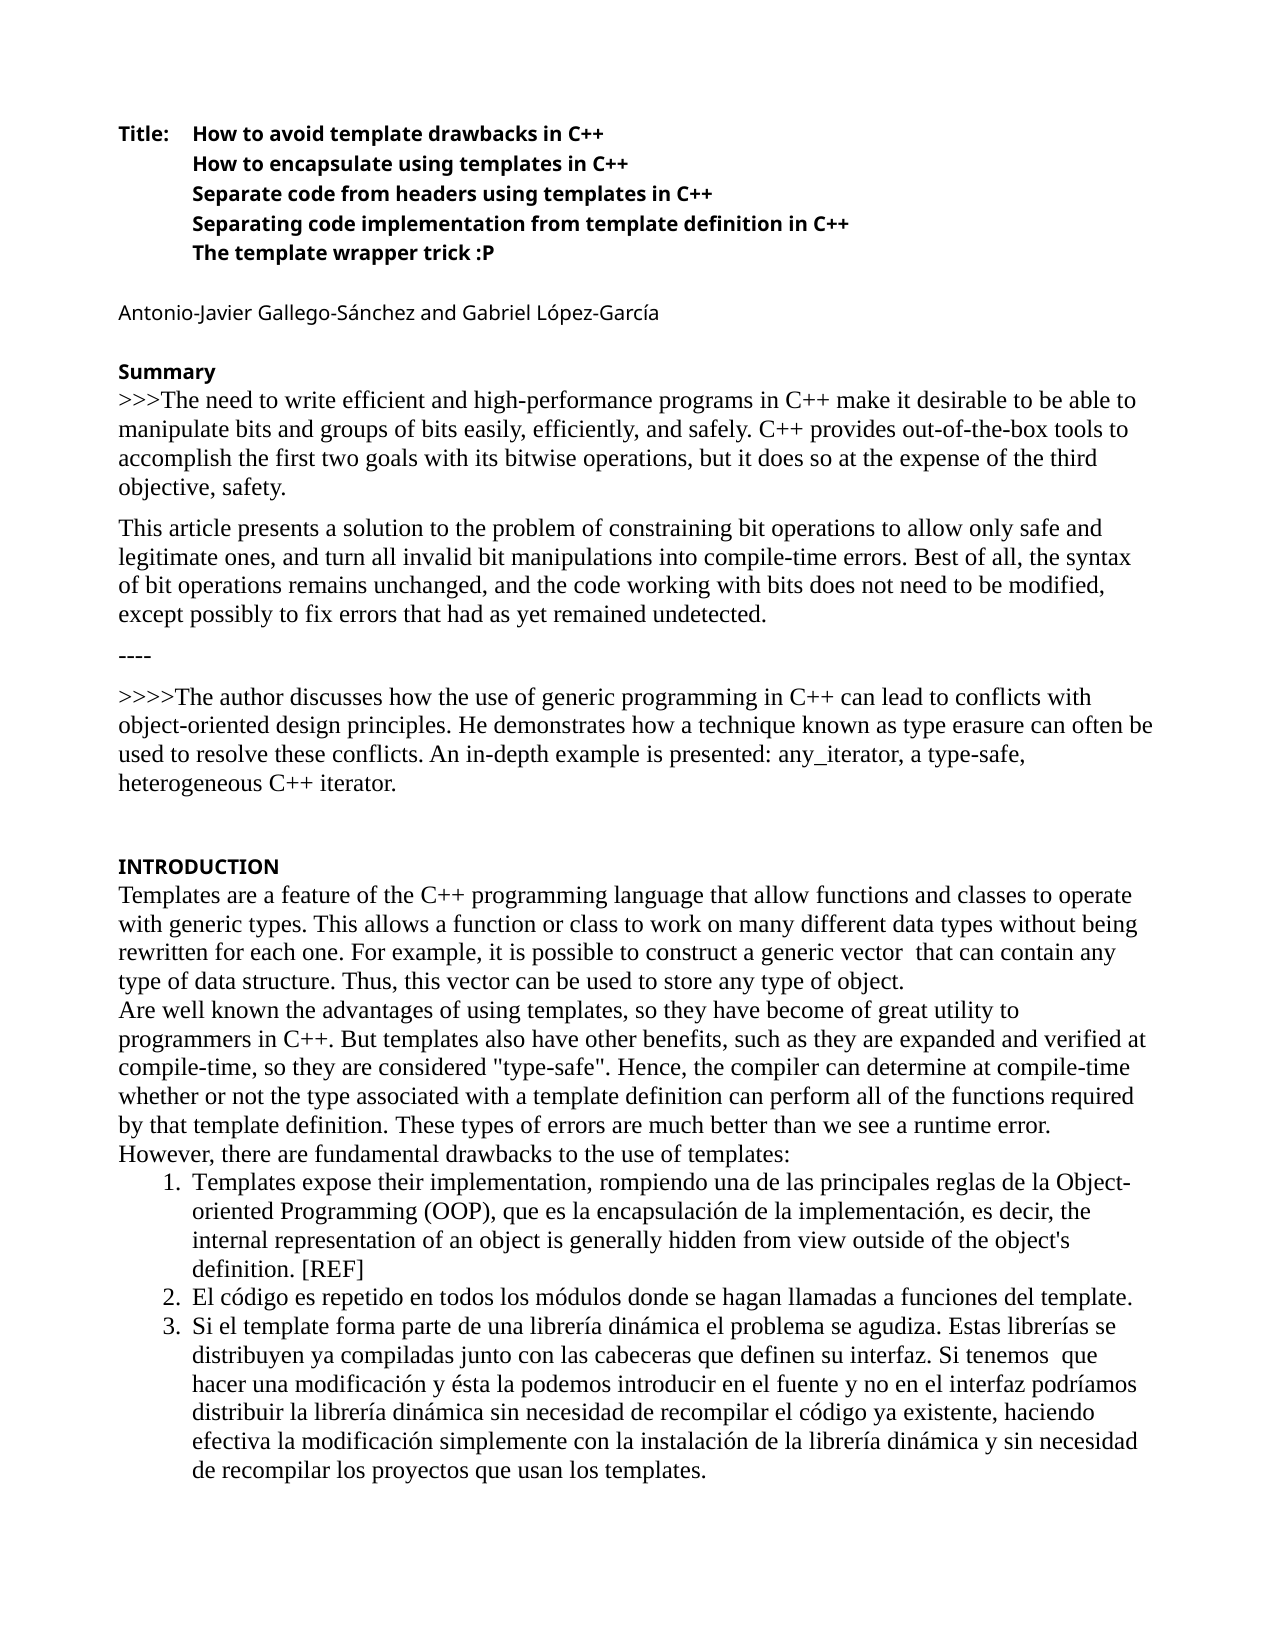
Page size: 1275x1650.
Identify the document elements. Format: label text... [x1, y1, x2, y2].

text This article presents a solution to the problem of constraining bit operations to allow only safe and legitimate ones, and turn all invalid bit manipulations into compile-time errors. Best of all, the syntax of bit operations remains unchanged, and the code working with bits does not need to be modified, except possibly to fix errors that had as yet remained undetected. [118, 513, 1157, 628]
text Title: How to avoid template drawbacks in C++ [118, 118, 1157, 148]
text However, there are fundamental drawbacks to the use of templates: [118, 1139, 1157, 1167]
list El código es repetido en todos los módulos donde se hagan llamadas a funciones del template. [162, 1282, 1157, 1311]
text Separating code implementation from template definition in C++ [118, 207, 1157, 237]
text Templates are a feature of the C++ programming language that allow functions and classes to operate with generic types. This allows a function or class to work on many different data types without being rewritten for each one. For example, it is possible to construct a generic vector that can contain any type of data structure. Thus, this vector can be used to store any type of object. [118, 880, 1157, 995]
text ---- [118, 640, 1157, 669]
text >>>>The author discusses how the use of generic programming in C++ can lead to conflicts with object-oriented design principles. He demonstrates how a technique known as type erasure can often be used to resolve these conflicts. An in-depth example is presented: any_iterator, a type-safe, heterogeneous C++ iterator. [118, 682, 1157, 797]
text Separate code from headers using templates in C++ [118, 177, 1157, 207]
text INTRODUCTION [118, 850, 1157, 880]
text The template wrapper trick :P [118, 237, 1157, 267]
text How to encapsulate using templates in C++ [118, 148, 1157, 177]
list Si el template forma parte de una librería dinámica el problema se agudiza. Estas librerías se distribuyen ya compiladas junto con las cabeceras que definen su interfaz. Si tenemos que hacer una modificación y ésta la podemos introducir en el fuente y no en el interfaz podríamos distribuir la librería dinámica sin necesidad de recompilar el código ya existente, haciendo efectiva la modificación simplemente con la instalación de la librería dinámica y sin necesidad de recompilar los proyectos que usan los templates. [162, 1311, 1157, 1484]
list Templates expose their implementation, rompiendo una de las principales reglas de la Object-oriented Programming (OOP), que es la encapsulación de la implementación, es decir, the internal representation of an object is generally hidden from view outside of the object's definition. [REF] [162, 1167, 1157, 1282]
text Are well known the advantages of using templates, so they have become of great utility to programmers in C++. But templates also have other benefits, such as they are expanded and verified at compile-time, so they are considered "type-safe". Hence, the compiler can determine at compile-time whether or not the type associated with a template definition can perform all of the functions required by that template definition. These types of errors are much better than we see a runtime error. [118, 995, 1157, 1139]
text Summary [118, 356, 1157, 385]
text >>>The need to write efficient and high-performance programs in C++ make it desirable to be able to manipulate bits and groups of bits easily, efficiently, and safely. C++ provides out-of-the-box tools to accomplish the first two goals with its bitwise operations, but it does so at the expense of the third objective, safety. [118, 385, 1157, 500]
text Antonio-Javier Gallego-Sánchez and Gabriel López-García [118, 296, 1157, 326]
